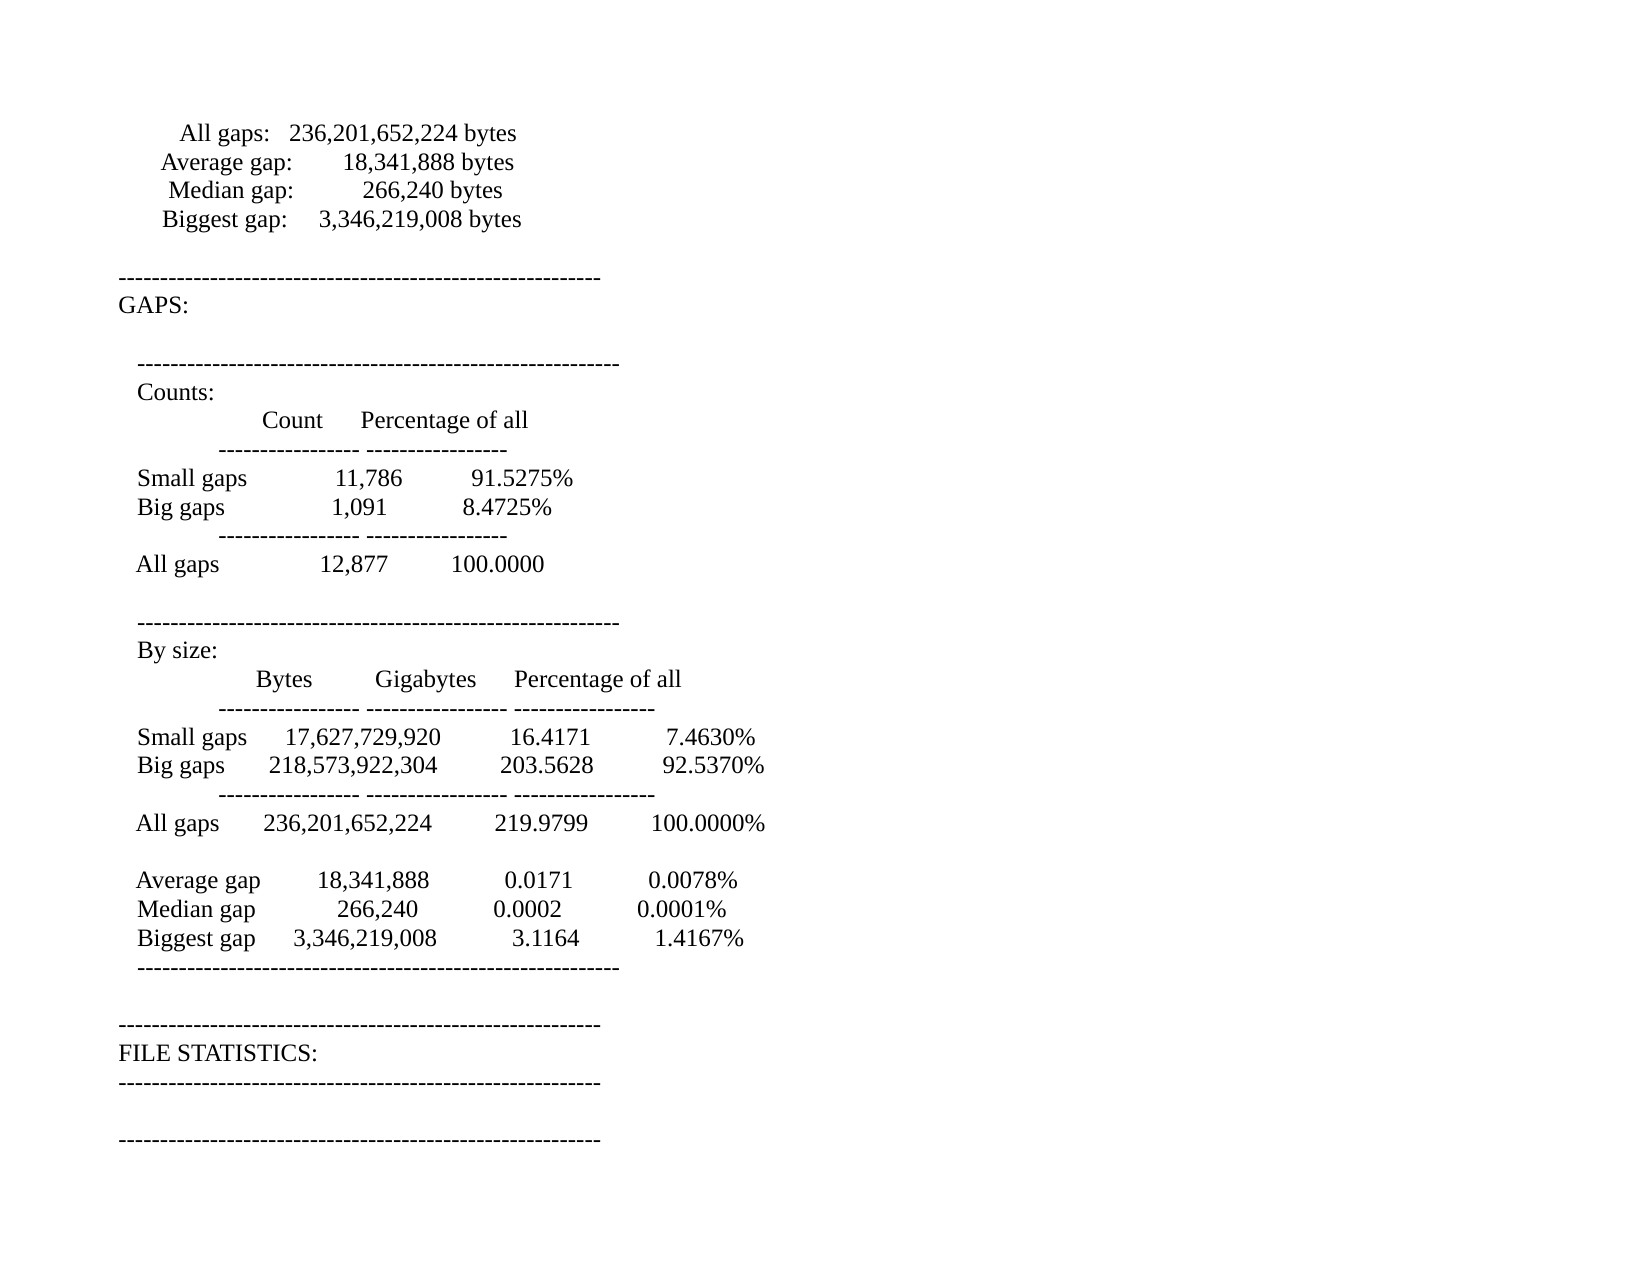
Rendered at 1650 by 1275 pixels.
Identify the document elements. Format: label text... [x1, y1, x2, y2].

text Small gaps 11,786 91.5275% [118, 463, 1532, 492]
text Biggest gap: 3,346,219,008 bytes [118, 204, 1532, 233]
text ---------------------------------------------------------- [118, 1067, 1532, 1096]
text Bytes Gigabytes Percentage of all [118, 664, 1532, 693]
text All gaps: 236,201,652,224 bytes [118, 118, 1532, 147]
text Median gap: 266,240 bytes [118, 176, 1532, 204]
text Count Percentage of all [118, 406, 1532, 434]
text ---------------------------------------------------------- [118, 1124, 1532, 1153]
text ---------------------------------------------------------- [118, 1009, 1532, 1038]
text ---------------------------------------------------------- [118, 952, 1532, 981]
text GAPS: [118, 291, 1532, 319]
text By size: [118, 636, 1532, 664]
text Small gaps 17,627,729,920 16.4171 7.4630% [118, 722, 1532, 751]
text Big gaps 218,573,922,304 203.5628 92.5370% [118, 751, 1532, 779]
text Average gap 18,341,888 0.0171 0.0078% [118, 866, 1532, 894]
text ----------------- ----------------- [118, 521, 1532, 549]
text ----------------- ----------------- ----------------- [118, 779, 1532, 808]
text Biggest gap 3,346,219,008 3.1164 1.4167% [118, 923, 1532, 952]
text Big gaps 1,091 8.4725% [118, 492, 1532, 521]
text All gaps 12,877 100.0000 [118, 549, 1532, 578]
text Average gap: 18,341,888 bytes [118, 147, 1532, 176]
text ----------------- ----------------- [118, 434, 1532, 463]
text All gaps 236,201,652,224 219.9799 100.0000% [118, 808, 1532, 837]
text ---------------------------------------------------------- [118, 262, 1532, 291]
text Median gap 266,240 0.0002 0.0001% [118, 894, 1532, 923]
text Counts: [118, 377, 1532, 406]
text ---------------------------------------------------------- [118, 607, 1532, 636]
text FILE STATISTICS: [118, 1038, 1532, 1067]
text ----------------- ----------------- ----------------- [118, 693, 1532, 722]
text ---------------------------------------------------------- [118, 348, 1532, 377]
